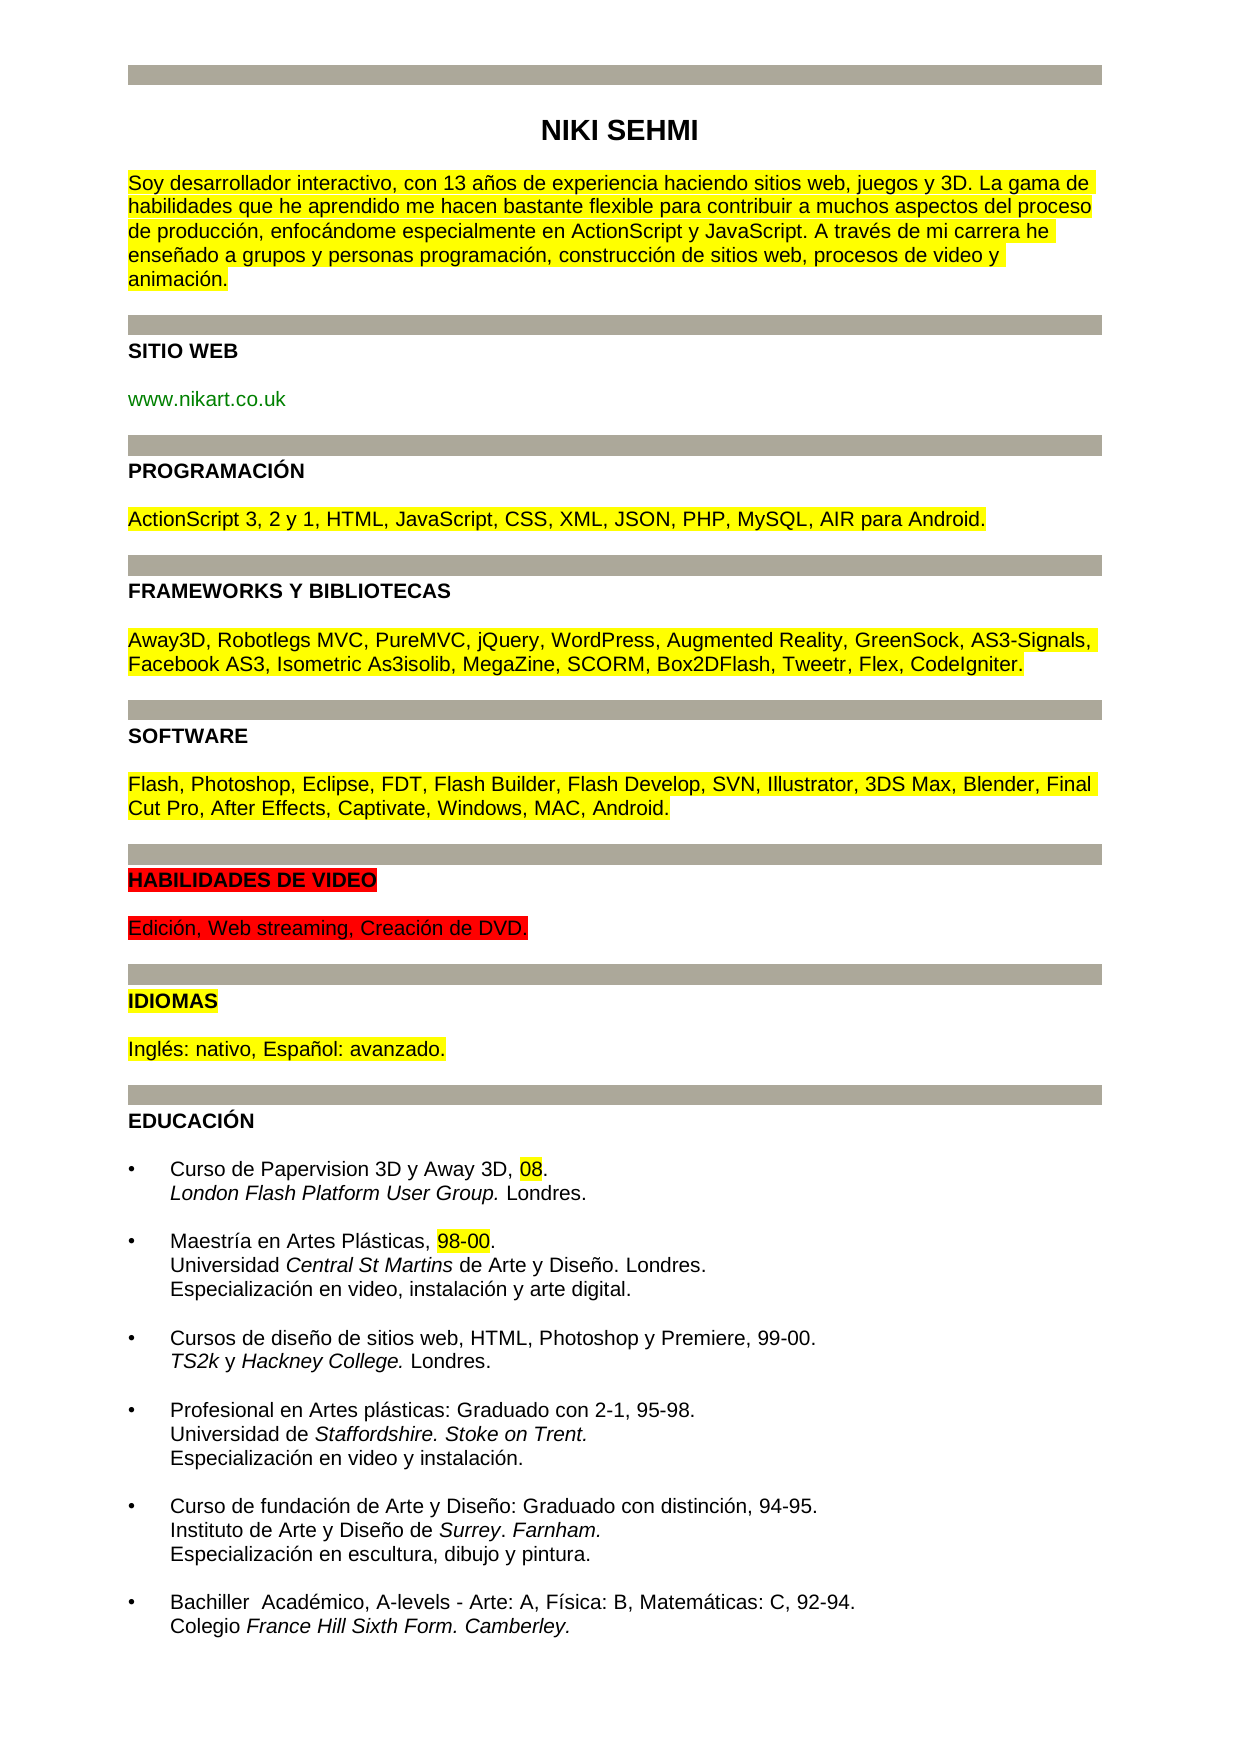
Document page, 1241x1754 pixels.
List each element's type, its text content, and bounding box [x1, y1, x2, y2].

list Curso de fundación de Arte y Diseño: Graduado con distinción, 94-95. [128, 1494, 1111, 1518]
text IDIOMAS [128, 988, 1111, 1013]
text Especialización en video, instalación y arte digital. [128, 1277, 1111, 1301]
list Curso de Papervision 3D y Away 3D, 08. [128, 1157, 1111, 1181]
text SOFTWARE [128, 724, 1111, 748]
text ActionScript 3, 2 y 1, HTML, JavaScript, CSS, XML, JSON, PHP, MySQL, AIR para Android. [128, 507, 1111, 531]
text TS2k y Hackney College. Londres. [128, 1349, 1111, 1373]
text PROGRAMACIÓN [128, 459, 1111, 483]
text Flash, Photoshop, Eclipse, FDT, Flash Builder, Flash Develop, SVN, Illustrator, 3DS Max, Blender, Final Cut Pro, After Effects, Captivate, Windows, MAC, Android. [128, 772, 1111, 820]
text Colegio France Hill Sixth Form. Camberley. [128, 1614, 1111, 1638]
text Edición, Web streaming, Creación de DVD. [128, 916, 1111, 940]
text HABILIDADES DE VIDEO [128, 868, 1111, 892]
text Especialización en escultura, dibujo y pintura. [128, 1542, 1111, 1566]
text Inglés: nativo, Español: avanzado. [128, 1037, 1111, 1061]
text Soy desarrollador interactivo, con 13 años de experiencia haciendo sitios web, juegos y 3D. La gama de habilidades que he aprendido me hacen bastante flexible para contribuir a muchos aspectos del proceso de producción, enfocándome especialmente en ActionScript y JavaScript. A través de mi carrera he enseñado a grupos y personas programación, construcción de sitios web, procesos de video y animación. [128, 170, 1097, 291]
text NIKI SEHMI [128, 113, 1111, 146]
list Maestría en Artes Plásticas, 98-00. [128, 1229, 1111, 1253]
text FRAMEWORKS Y BIBLIOTECAS [128, 579, 1111, 603]
text Universidad de Staffordshire. Stoke on Trent. [128, 1422, 1111, 1446]
text Universidad Central St Martins de Arte y Diseño. Londres. [128, 1253, 1111, 1277]
text Especialización en video y instalación. [128, 1446, 1111, 1470]
text EDUCACIÓN [128, 1109, 1111, 1133]
text Away3D, Robotlegs MVC, PureMVC, jQuery, WordPress, Augmented Reality, GreenSock, AS3-Signals, Facebook AS3, Isometric As3isolib, MegaZine, SCORM, Box2DFlash, Tweetr, Flex, CodeIgniter. [128, 628, 1111, 676]
text Instituto de Arte y Diseño de Surrey. Farnham. [128, 1518, 1111, 1542]
text SITIO WEB [128, 339, 1111, 363]
list Cursos de diseño de sitios web, HTML, Photoshop y Premiere, 99-00. [128, 1325, 1111, 1349]
text London Flash Platform User Group. Londres. [128, 1181, 1111, 1205]
list Profesional en Artes plásticas: Graduado con 2-1, 95-98. [128, 1398, 1111, 1422]
list Bachiller Académico, A-levels - Arte: A, Física: B, Matemáticas: C, 92-94. [128, 1590, 1111, 1614]
text www.nikart.co.uk [128, 387, 1111, 411]
